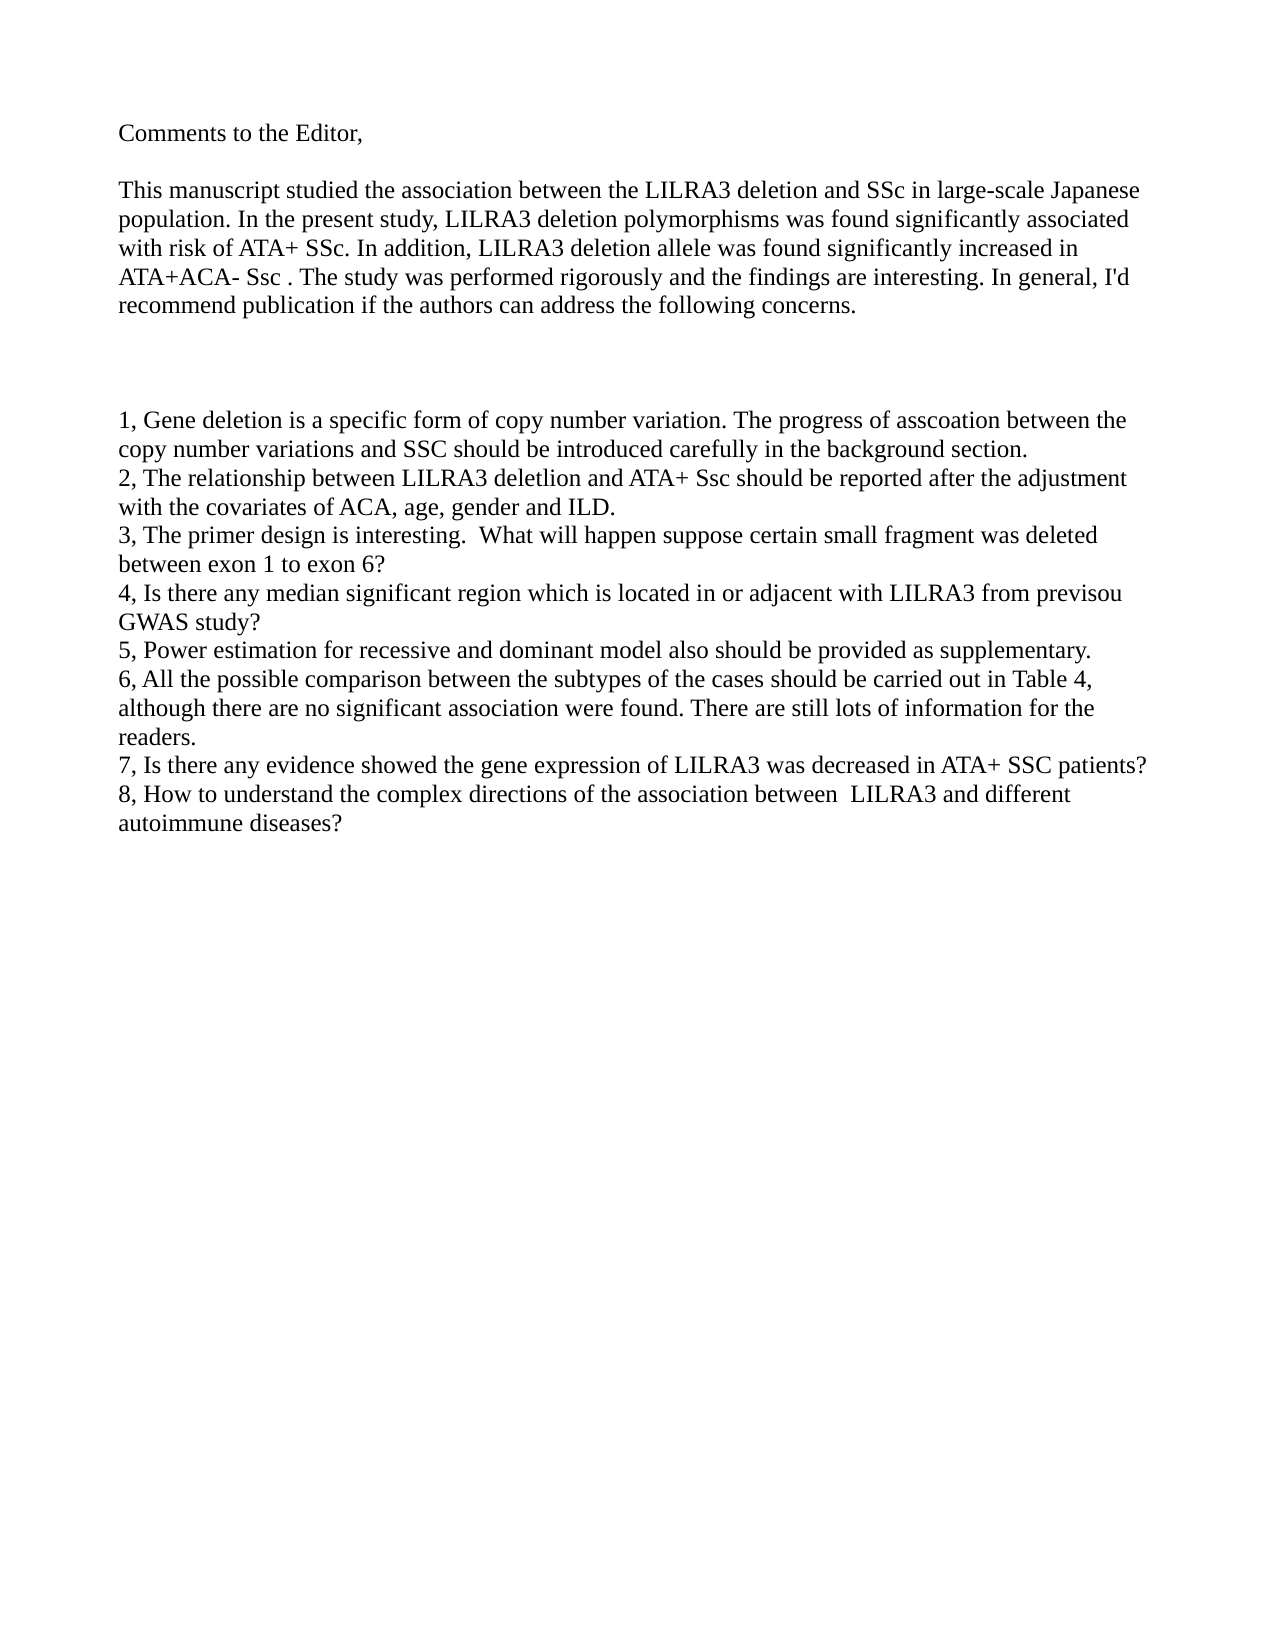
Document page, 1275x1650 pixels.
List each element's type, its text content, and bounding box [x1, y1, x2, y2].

text 5, Power estimation for recessive and dominant model also should be provided as supplementary. [118, 636, 1157, 664]
text This manuscript studied the association between the LILRA3 deletion and SSc in large-scale Japanese population. In the present study, LILRA3 deletion polymorphisms was found significantly associated with risk of ATA+ SSc. In addition, LILRA3 deletion allele was found significantly increased in ATA+ACA- Ssc . The study was performed rigorously and the findings are interesting. In general, I'd recommend publication if the authors can address the following concerns. [118, 176, 1157, 319]
text 8, How to understand the complex directions of the association between LILRA3 and different autoimmune diseases? [118, 779, 1157, 837]
text 3, The primer design is interesting. What will happen suppose certain small fragment was deleted between exon 1 to exon 6? [118, 521, 1157, 578]
text Comments to the Editor, [118, 118, 1157, 147]
text 7, Is there any evidence showed the gene expression of LILRA3 was decreased in ATA+ SSC patients? [118, 751, 1157, 779]
text 2, The relationship between LILRA3 deletlion and ATA+ Ssc should be reported after the adjustment with the covariates of ACA, age, gender and ILD. [118, 463, 1157, 521]
text 6, All the possible comparison between the subtypes of the cases should be carried out in Table 4, although there are no significant association were found. There are still lots of information for the readers. [118, 664, 1157, 751]
text 1, Gene deletion is a specific form of copy number variation. The progress of asscoation between the copy number variations and SSC should be introduced carefully in the background section. [118, 406, 1157, 463]
text 4, Is there any median significant region which is located in or adjacent with LILRA3 from previsou GWAS study? [118, 578, 1157, 636]
